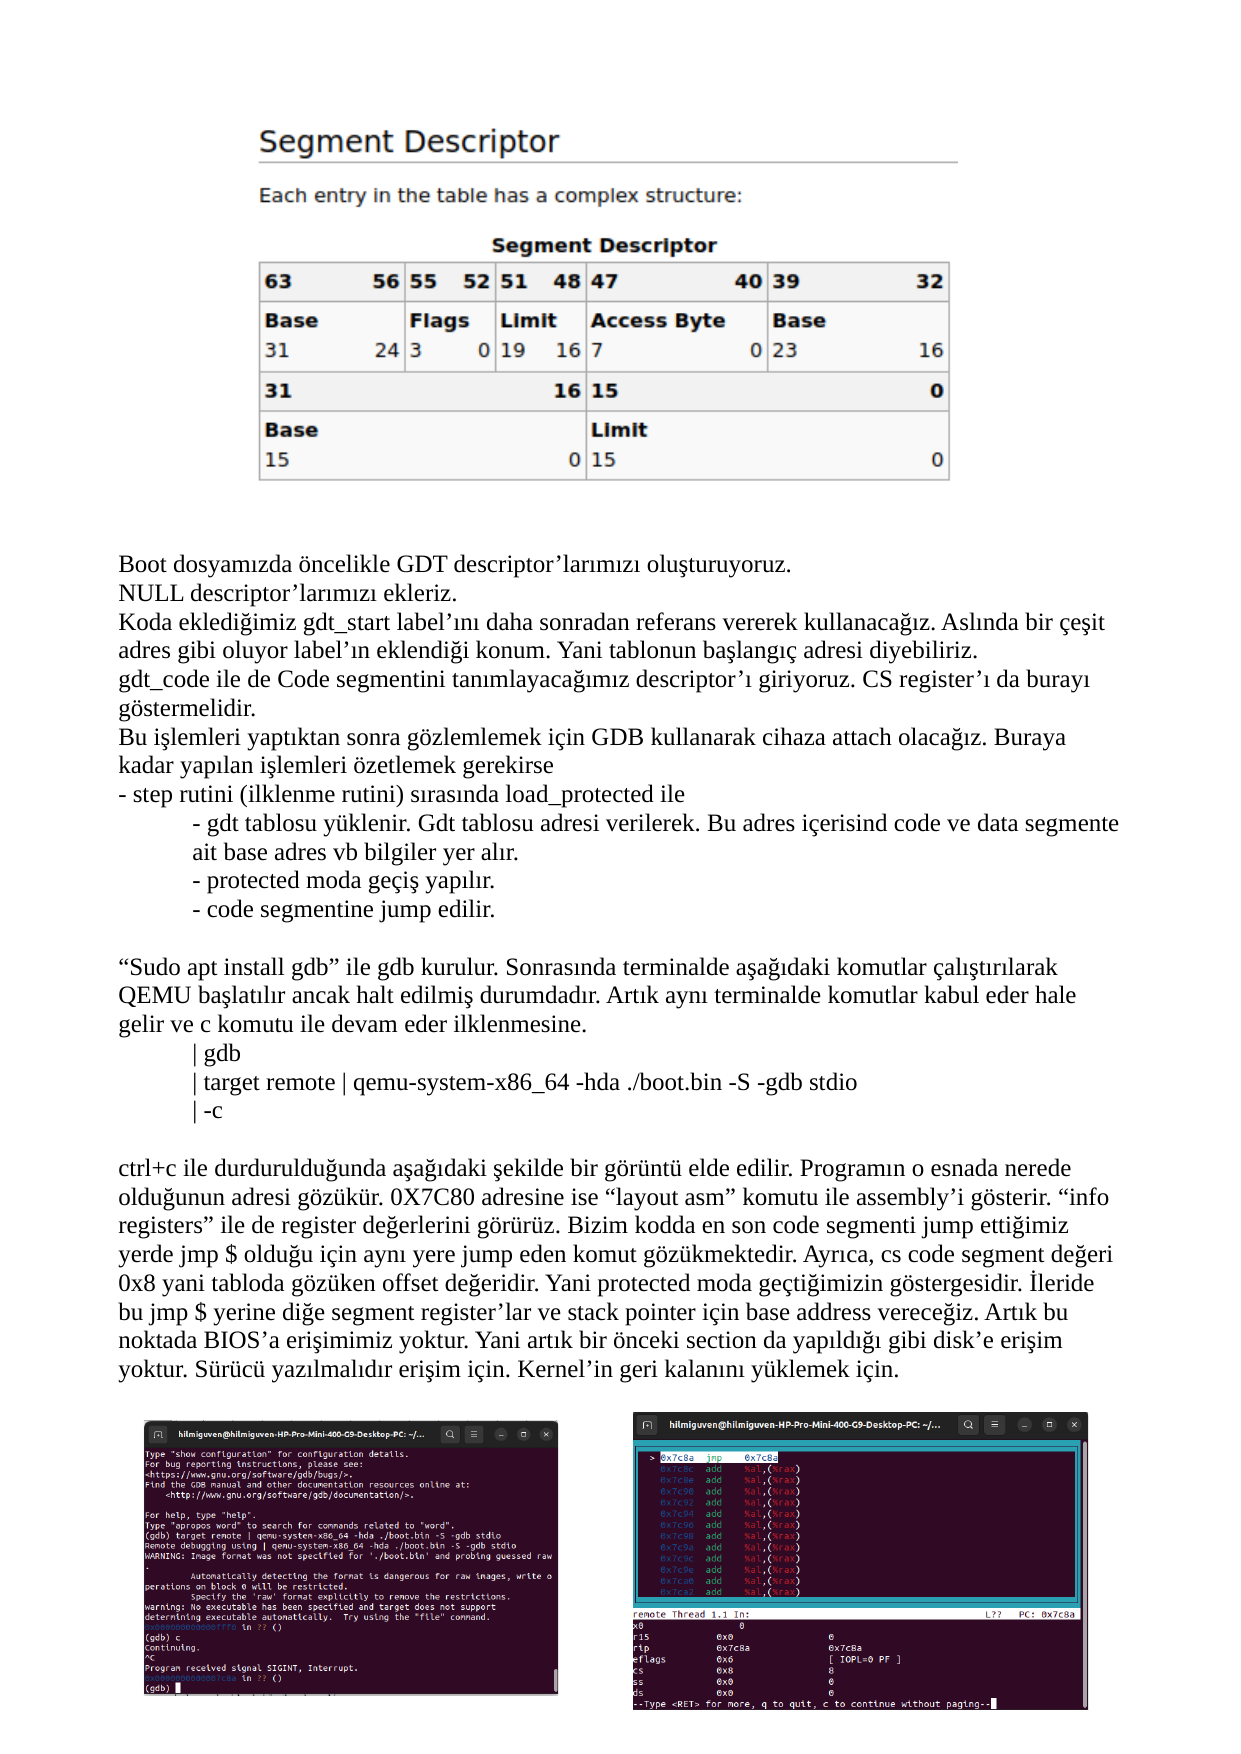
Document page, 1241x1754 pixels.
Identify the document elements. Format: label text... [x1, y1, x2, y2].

text “Sudo apt install gdb” ile gdb kurulur. Sonrasında terminalde aşağıdaki komutlar çalıştırılarak QEMU başlatılır ancak halt edilmiş durumdadır. Artık aynı terminalde komutlar kabul eder hale gelir ve c komutu ile devam eder ilklenmesine. [118, 952, 1122, 1038]
text Bu işlemleri yaptıktan sonra gözlemlemek için GDB kullanarak cihaza attach olacağız. Buraya kadar yapılan işlemleri özetlemek gerekirse [118, 722, 1122, 779]
text - protected moda geçiş yapılır. [118, 866, 1122, 894]
text | gdb [118, 1038, 1122, 1067]
text Boot dosyamızda öncelikle GDT descriptor’larımızı oluşturuyoruz. [118, 549, 1122, 578]
text - gdt tablosu yüklenir. Gdt tablosu adresi verilerek. Bu adres içerisind code ve data segmente ait base adres vb bilgiler yer alır. [118, 808, 1122, 866]
text - code segmentine jump edilir. [118, 894, 1122, 923]
text | target remote | qemu-system-x86_64 -hda ./boot.bin -S -gdb stdio [118, 1067, 1122, 1096]
text - step rutini (ilklenme rutini) sırasında load_protected ile [118, 779, 1122, 808]
text | -c [118, 1096, 1122, 1124]
text Koda eklediğimiz gdt_start label’ını daha sonradan referans vererek kullanacağız. Aslında bir çeşit adres gibi oluyor label’ın eklendiği konum. Yani tablonun başlangıç adresi diyebiliriz. [118, 607, 1122, 664]
picture [245, 118, 958, 495]
text gdt_code ile de Code segmentini tanımlayacağımız descriptor’ı giriyoruz. CS register’ı da burayı göstermelidir. [118, 664, 1122, 722]
picture [633, 1412, 1089, 1710]
picture [143, 1420, 559, 1696]
text ctrl+c ile durdurulduğunda aşağıdaki şekilde bir görüntü elde edilir. Programın o esnada nerede olduğunun adresi gözükür. 0X7C80 adresine ise “layout asm” komutu ile assembly’i gösterir. “info registers” ile de register değerlerini görürüz. Bizim kodda en son code segmenti jump ettiğimiz yerde jmp $ olduğu için aynı yere jump eden komut gözükmektedir. Ayrıca, cs code segment değeri 0x8 yani tabloda gözüken offset değeridir. Yani protected moda geçtiğimizin göstergesidir. İleride bu jmp $ yerine diğe segment register’lar ve stack pointer için base address vereceğiz. Artık bu noktada BIOS’a erişimimiz yoktur. Yani artık bir önceki section da yapıldığı gibi disk’e erişim yoktur. Sürücü yazılmalıdır erişim için. Kernel’in geri kalanını yüklemek için. [118, 1153, 1122, 1383]
text NULL descriptor’larımızı ekleriz. [118, 578, 1122, 607]
